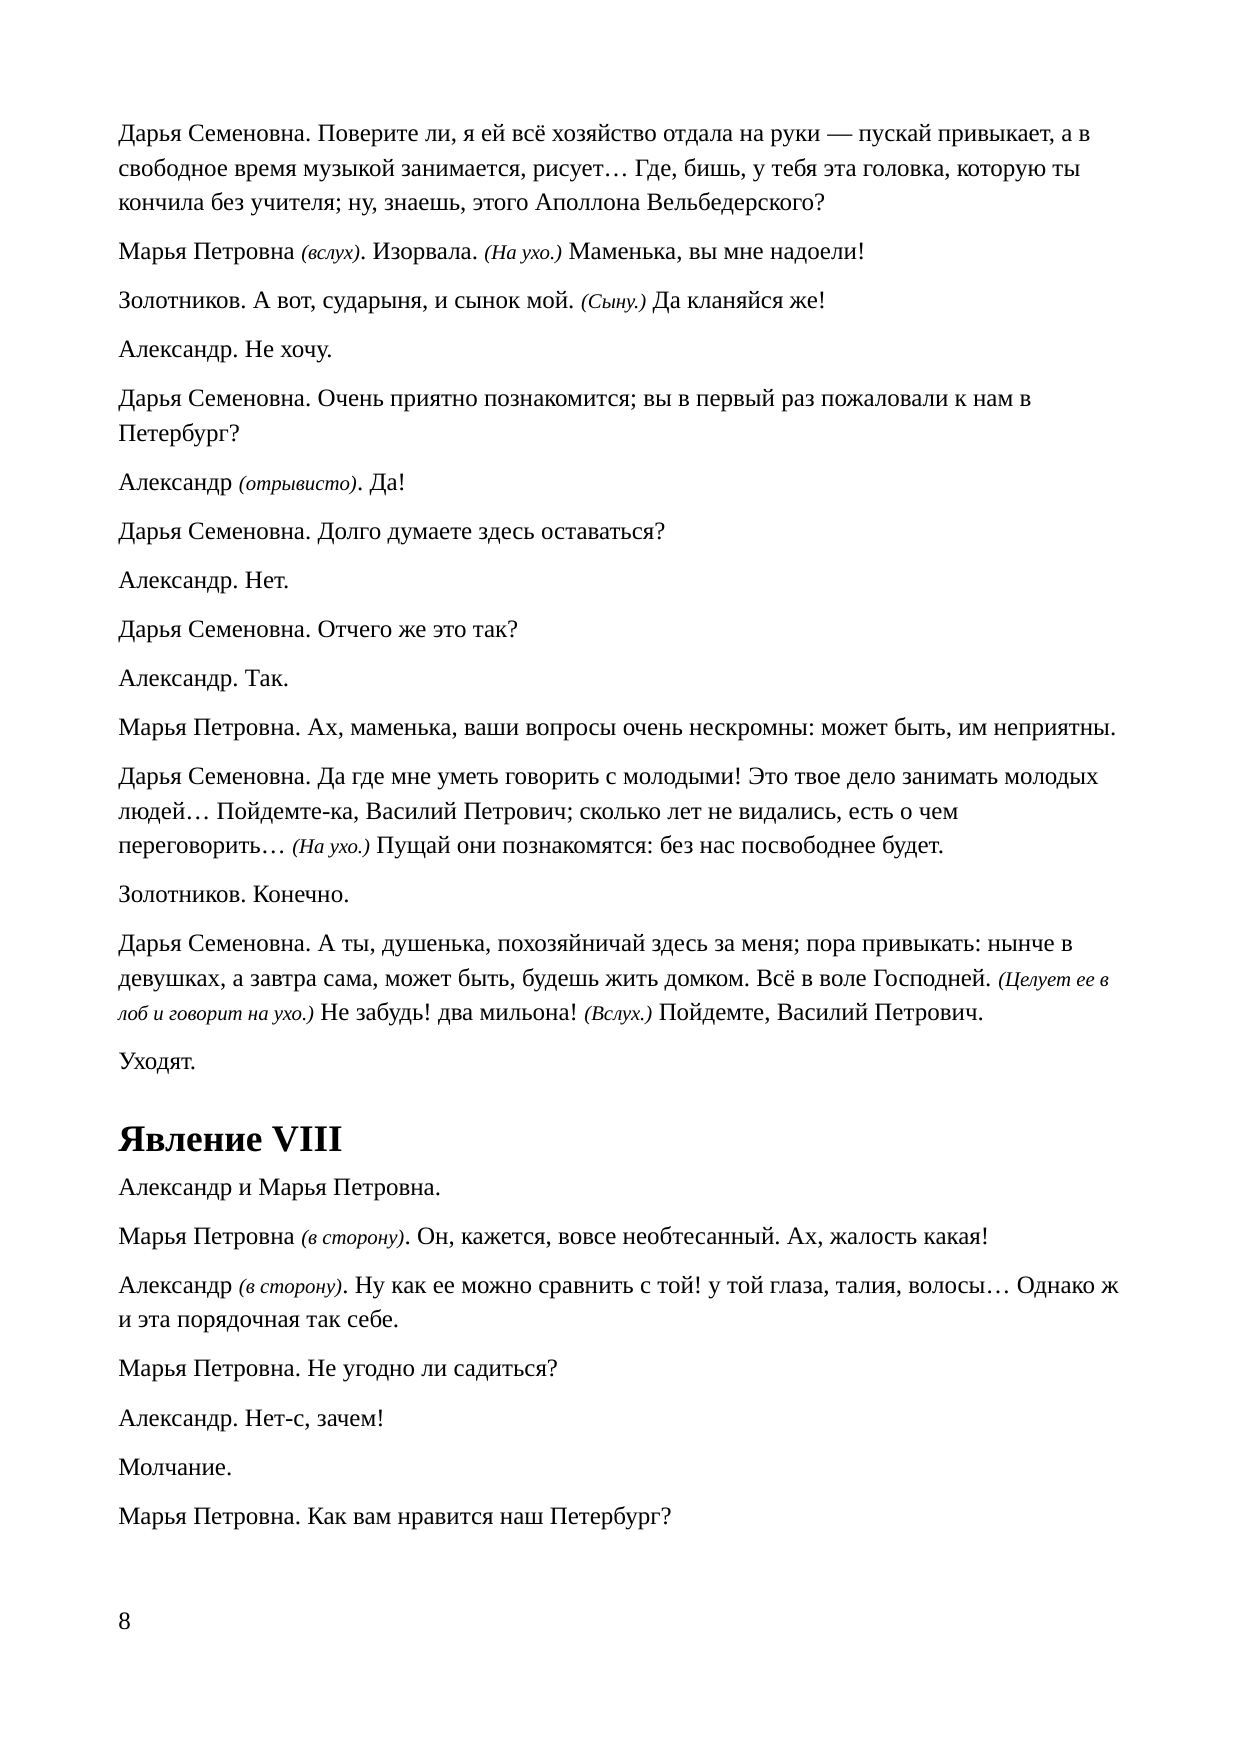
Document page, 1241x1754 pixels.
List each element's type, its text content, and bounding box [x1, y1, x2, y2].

text Александр. Нет. [118, 565, 1122, 594]
text Дарья Семеновна. Очень приятно познакомится; вы в первый раз пожаловали к нам в Петербург? [118, 383, 1122, 447]
text Александр (отрывисто). Да! [118, 467, 1122, 496]
text Дарья Семеновна. А ты, душенька, похозяйничай здесь за меня; пора привыкать: нынче в девушках, а завтра сама, может быть, будешь жить домком. Всё в воле Господней. (Целует ее в лоб и говорит на ухо.) Не забудь! два мильона! (Вслух.) Пойдемте, Василий Петрович. [118, 928, 1122, 1026]
text Дарья Семеновна. Отчего же это так? [118, 614, 1122, 643]
text Марья Петровна. Как вам нравится наш Петербург? [118, 1501, 1122, 1529]
text Дарья Семеновна. Долго думаете здесь оставаться? [118, 516, 1122, 545]
text Марья Петровна (в сторону). Он, кажется, вовсе необтесанный. Ах, жалость какая! [118, 1221, 1122, 1250]
text Марья Петровна (вслух). Изорвала. (На ухо.) Маменька, вы мне надоели! [118, 236, 1122, 265]
text Александр. Так. [118, 663, 1122, 692]
text Молчание. [118, 1452, 1122, 1480]
text Дарья Семеновна. Да где мне уметь говорить с молодыми! Это твое дело занимать молодых людей… Пойдемте-ка, Василий Петрович; сколько лет не видались, есть о чем переговорить… (На ухо.) Пущай они познакомятся: без нас посвободнее будет. [118, 761, 1122, 859]
text Золотников. Конечно. [118, 879, 1122, 908]
text Дарья Семеновна. Поверите ли, я ей всё хозяйство отдала на руки — пускай привыкает, а в свободное время музыкой занимается, рисует… Где, бишь, у тебя эта головка, которую ты кончила без учителя; ну, знаешь, этого Аполлона Вельбедерского? [118, 118, 1122, 216]
text Уходят. [118, 1046, 1122, 1075]
subtitle Явление VIII [118, 1116, 1122, 1159]
text Александр. Нет-с, зачем! [118, 1403, 1122, 1431]
text Александр. Не хочу. [118, 334, 1122, 363]
text Золотников. А вот, сударыня, и сынок мой. (Сыну.) Да кланяйся же! [118, 285, 1122, 314]
text Марья Петровна. Не угодно ли садиться? [118, 1353, 1122, 1382]
text Александр и Марья Петровна. [118, 1172, 1122, 1201]
text Марья Петровна. Ах, маменька, ваши вопросы очень нескромны: может быть, им неприятны. [118, 712, 1122, 741]
text Александр (в сторону). Ну как ее можно сравнить с той! у той глаза, талия, волосы… Однако ж и эта порядочная так себе. [118, 1270, 1122, 1333]
